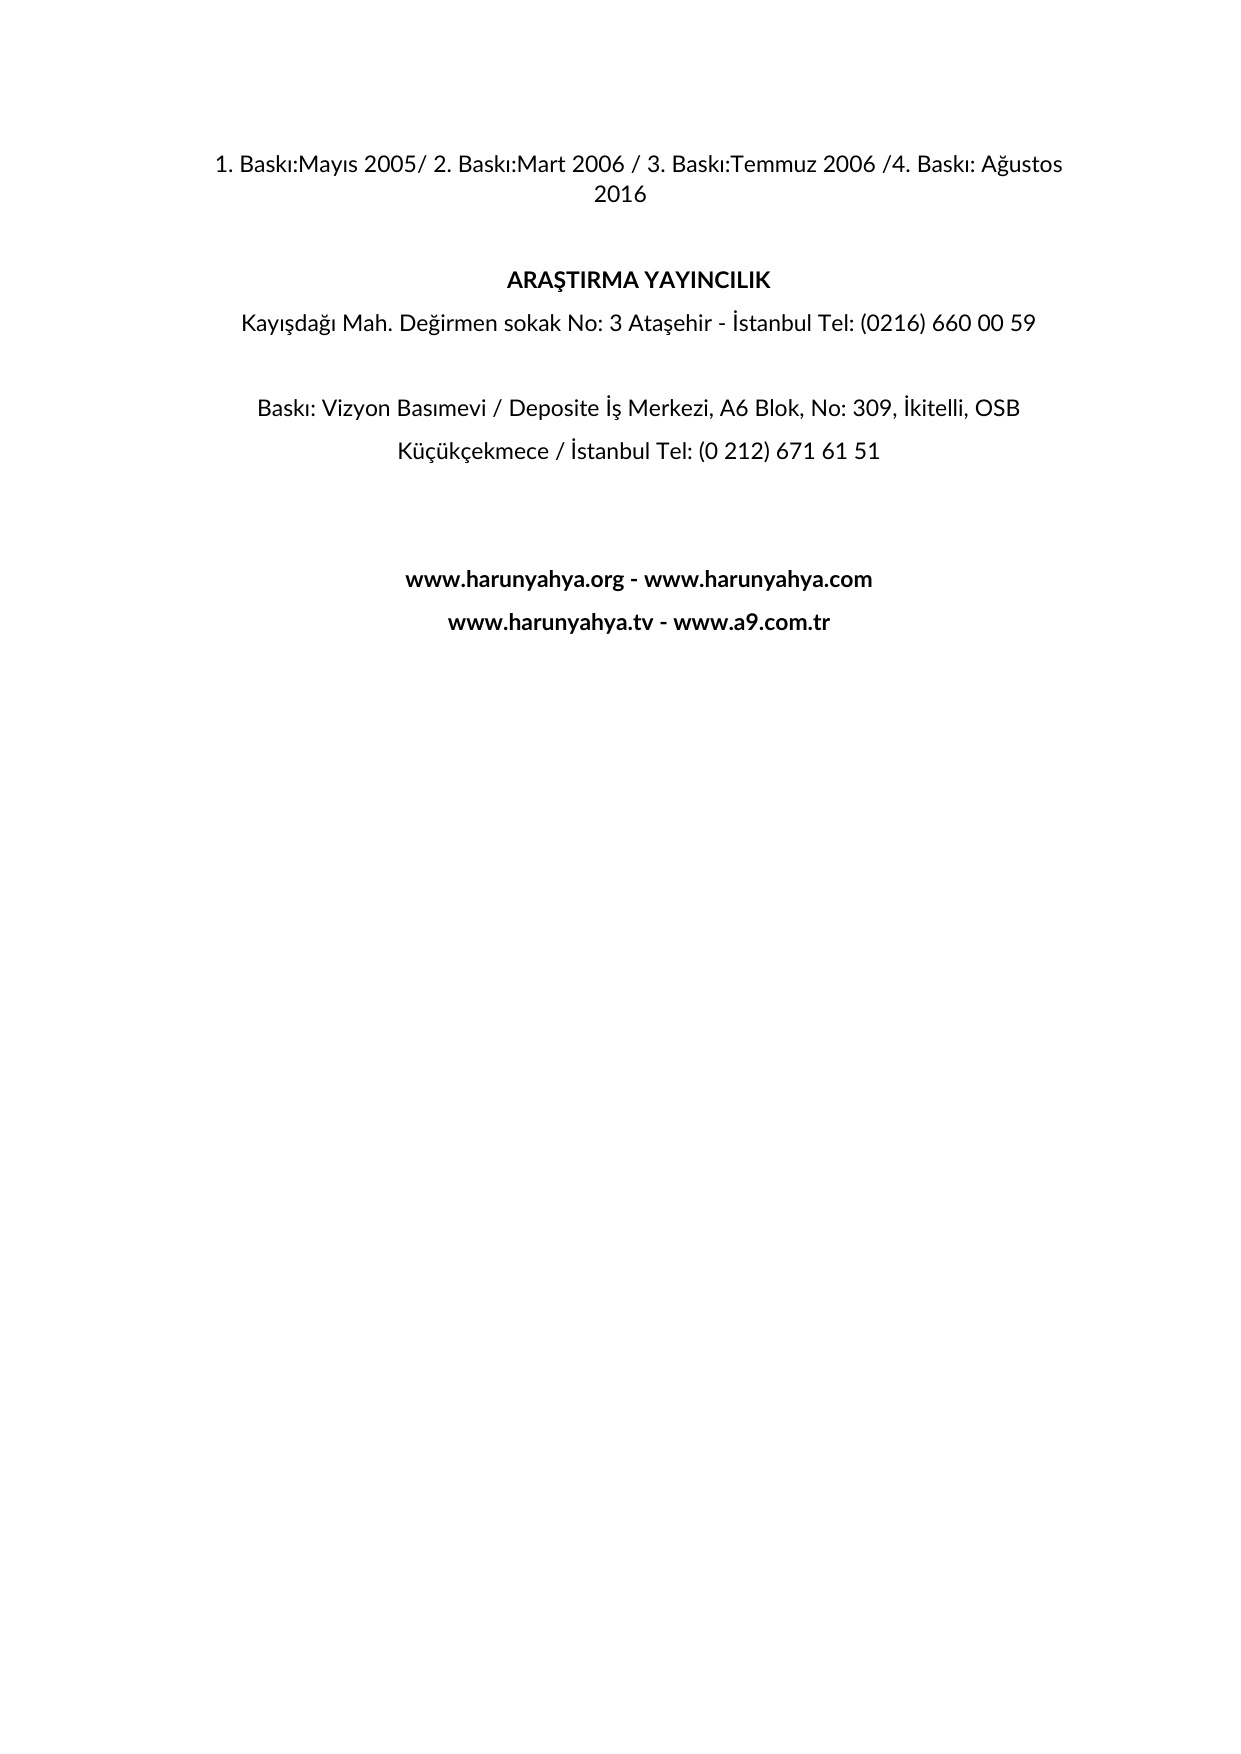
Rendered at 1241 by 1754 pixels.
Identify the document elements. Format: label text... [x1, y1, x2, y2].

text 1. Baskı:Mayıs 2005/ 2. Baskı:Mart 2006 / 3. Baskı:Temmuz 2006 /4. Baskı: Ağustos 2016 [150, 150, 1090, 208]
text Baskı: Vizyon Basımevi / Deposite İş Merkezi, A6 Blok, No: 309, İkitelli, OSB [150, 394, 1090, 421]
text Kayışdağı Mah. Değirmen sokak No: 3 Ataşehir - İstanbul Tel: (0216) 660 00 59 [150, 308, 1090, 336]
text www.harunyahya.org - www.harunyahya.com [150, 564, 1090, 592]
text www.harunyahya.tv - www.a9.com.tr [150, 607, 1090, 635]
text ARAŞTIRMA YAYINCILIK [150, 266, 1090, 293]
text Küçükçekmece / İstanbul Tel: (0 212) 671 61 51 [150, 436, 1090, 464]
